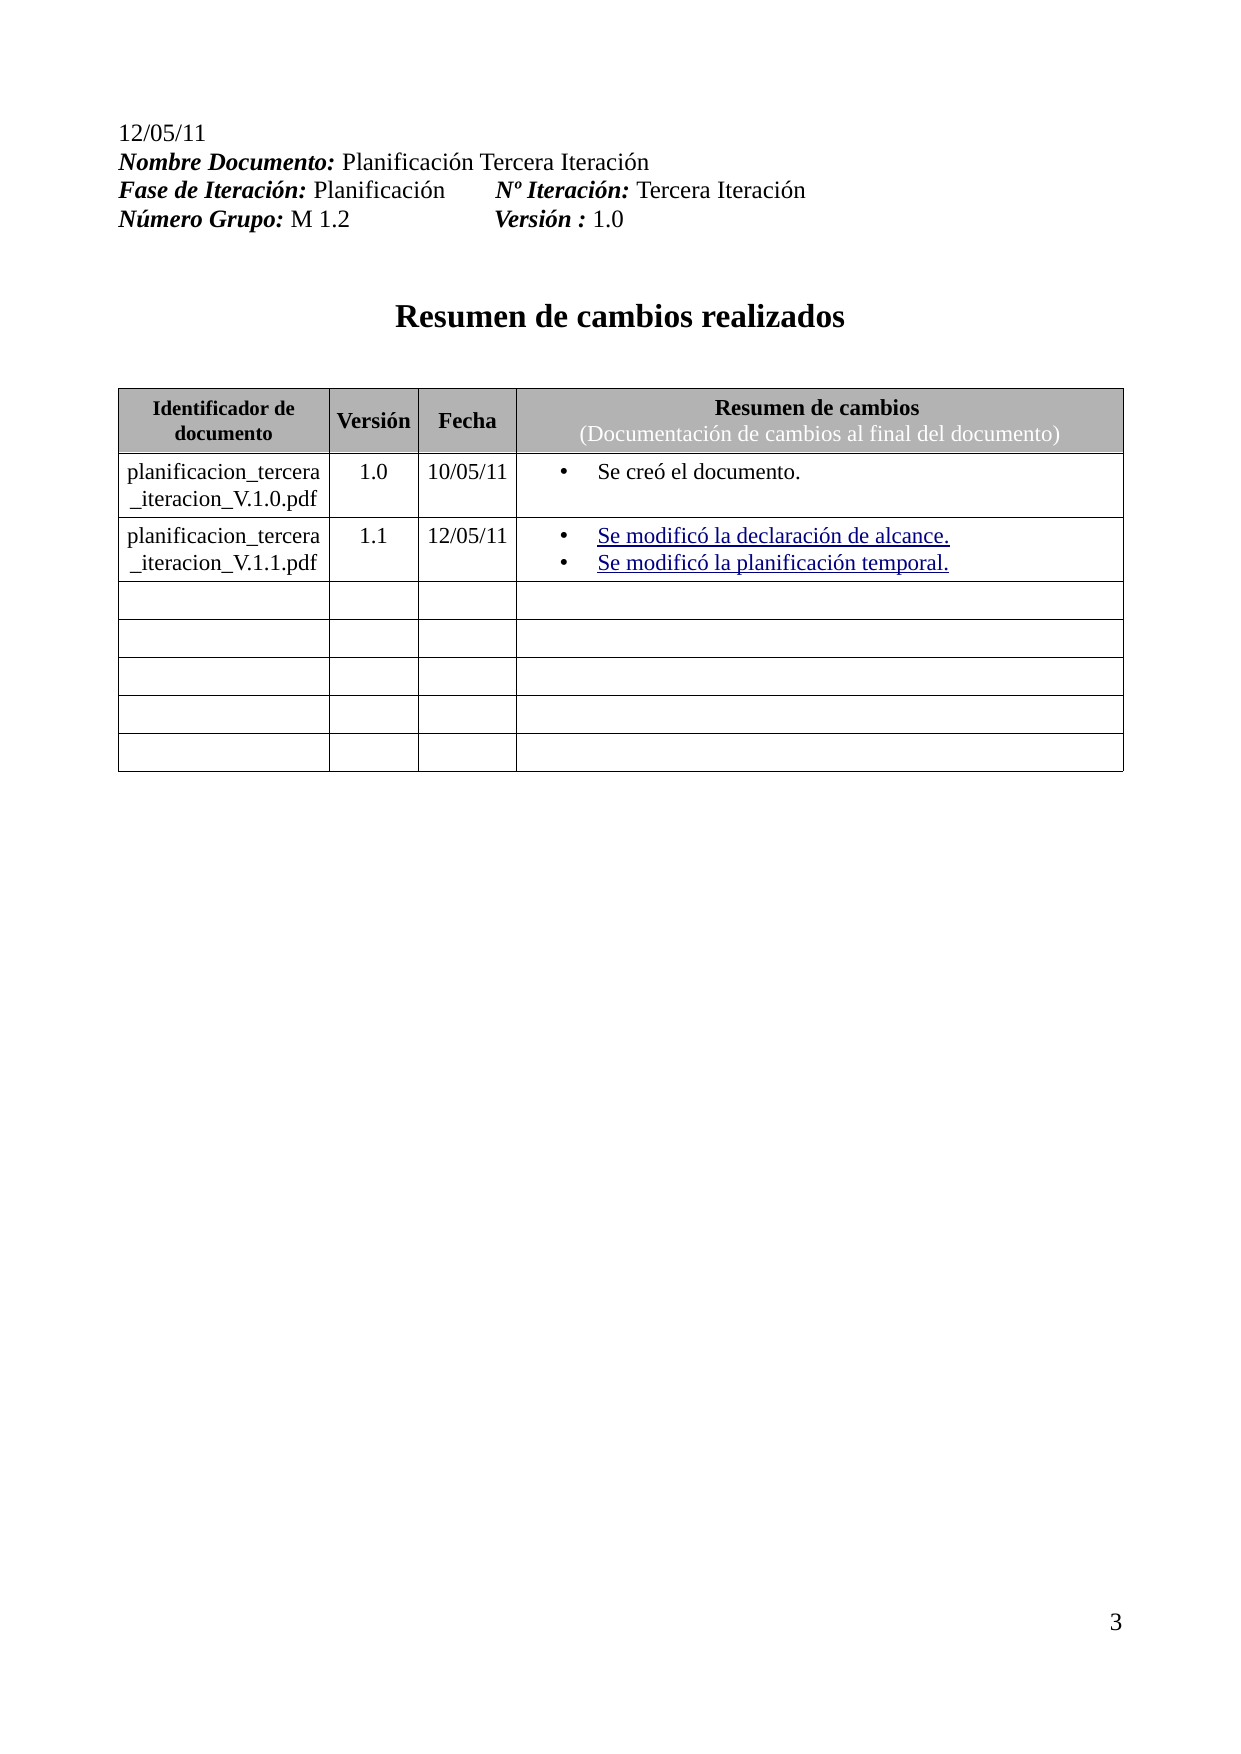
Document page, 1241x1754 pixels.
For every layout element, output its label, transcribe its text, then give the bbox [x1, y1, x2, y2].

table_cell [330, 734, 418, 771]
table_cell Se modificó la declaración de alcance. Se modificó la planificación temporal. [517, 518, 1123, 581]
table_cell [119, 696, 329, 733]
table_cell 10/05/11 [419, 454, 516, 517]
table_cell Se creó el documento. [517, 454, 1123, 517]
table_cell [419, 620, 516, 657]
table_cell 1.0 [330, 454, 418, 517]
table_cell [119, 582, 329, 619]
table_cell 1.1 [330, 518, 418, 581]
table_cell [517, 582, 1123, 619]
table_header Resumen de cambios (Documentación de cambios al final del documento) [517, 389, 1123, 452]
table_cell [419, 658, 516, 695]
table_cell 12/05/11 [419, 518, 516, 581]
table_cell planificacion_tercera_iteracion_V.1.1.pdf [119, 518, 329, 581]
table_cell [330, 582, 418, 619]
table_cell [517, 696, 1123, 733]
table_cell [119, 734, 329, 771]
text Resumen de cambios realizados [118, 296, 1122, 334]
table_cell [119, 658, 329, 695]
table_cell planificacion_tercera_iteracion_V.1.0.pdf [119, 454, 329, 517]
table_cell [517, 734, 1123, 771]
table_cell [419, 734, 516, 771]
table_header Versión [330, 389, 418, 452]
table_header Identificador de documento [119, 389, 329, 452]
table_cell [517, 658, 1123, 695]
table_cell [330, 620, 418, 657]
table_cell [419, 696, 516, 733]
table_header Fecha [419, 389, 516, 452]
table_cell [330, 696, 418, 733]
table_cell [330, 658, 418, 695]
table_cell [119, 620, 329, 657]
table_cell [419, 582, 516, 619]
table_cell [517, 620, 1123, 657]
